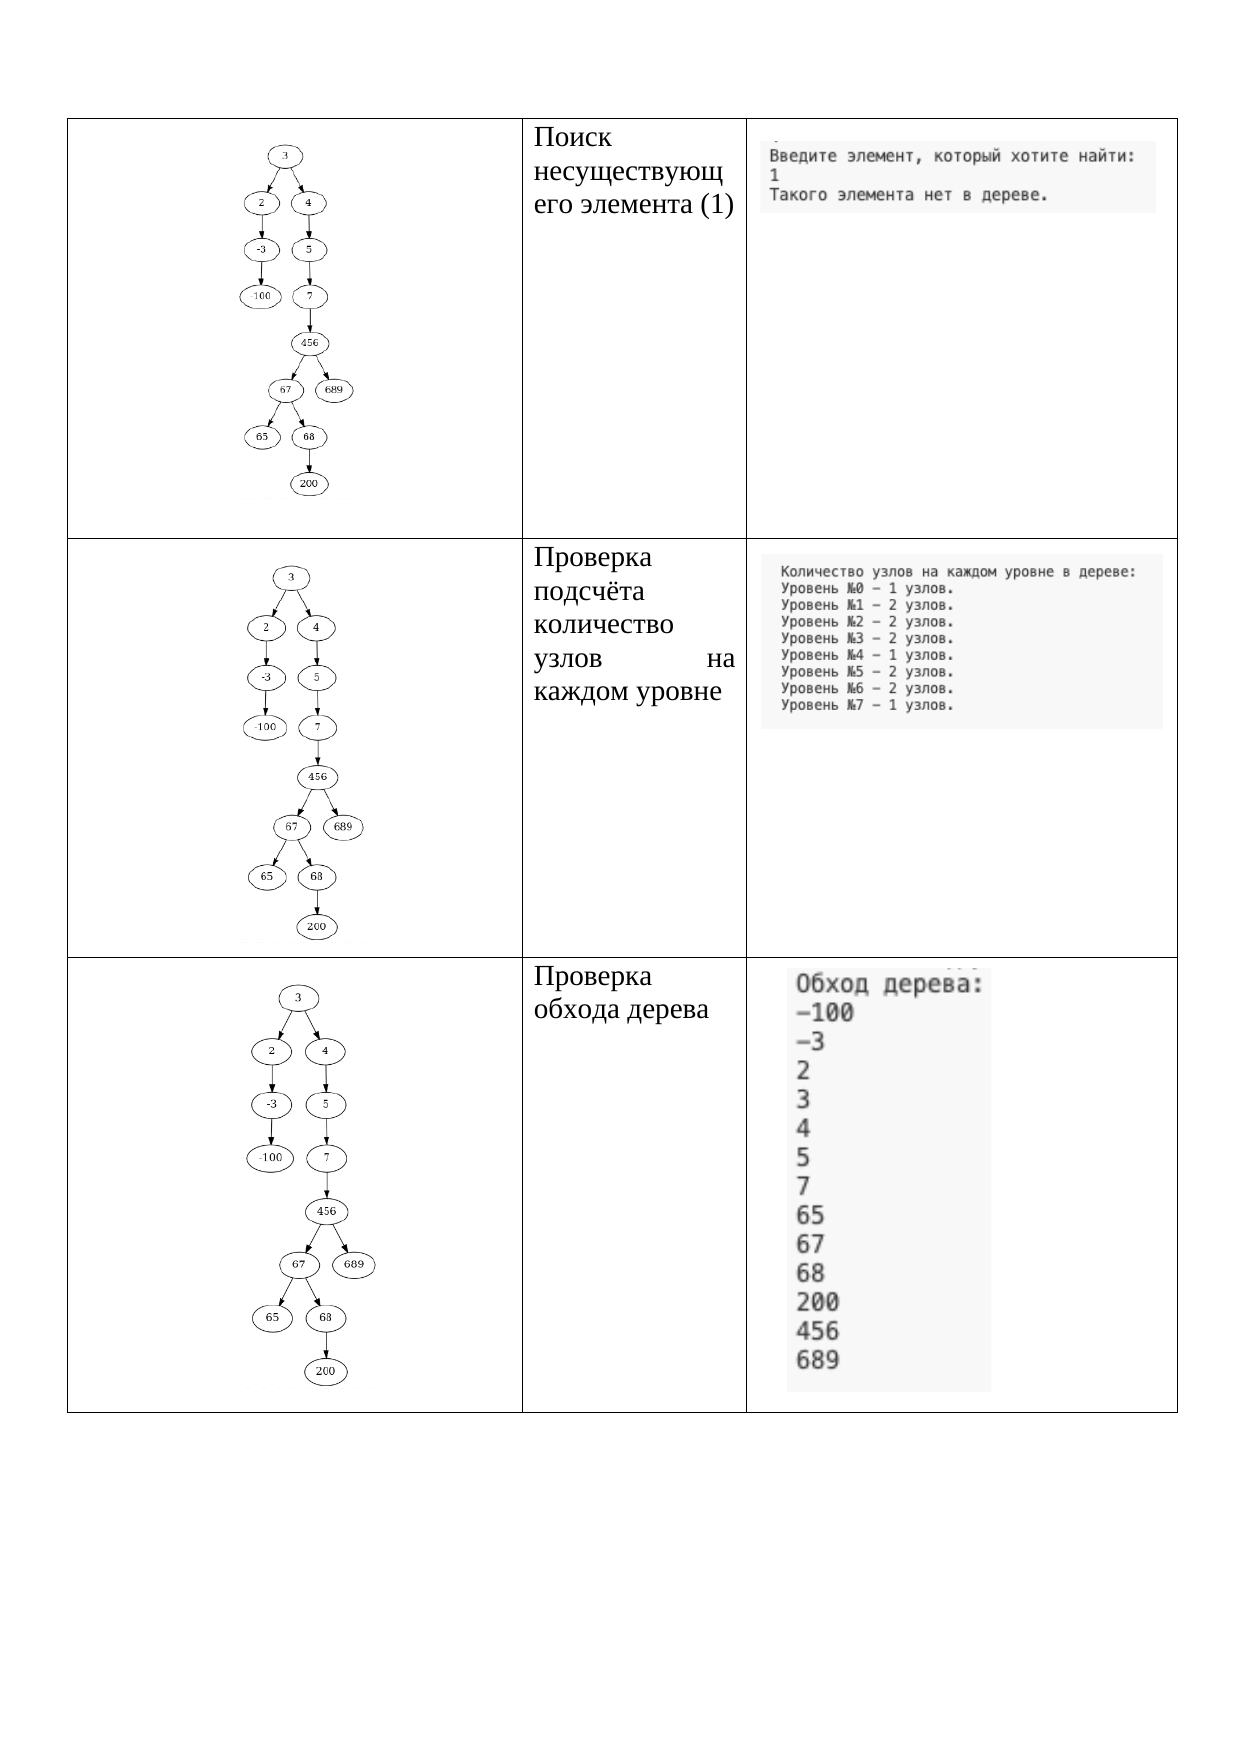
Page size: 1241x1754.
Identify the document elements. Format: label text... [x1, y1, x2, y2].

table_cell [747, 958, 1177, 1412]
table_cell [68, 119, 522, 538]
table_cell [68, 539, 522, 957]
table_cell Поиск несуществующего элемента (1) [523, 119, 746, 538]
picture [761, 554, 1163, 729]
picture [760, 141, 1157, 213]
picture [786, 968, 992, 1392]
table_cell [747, 539, 1177, 957]
picture [190, 548, 404, 945]
table_cell Проверка подсчёта количество узлов на каждом уровне [523, 539, 746, 957]
table_cell [68, 958, 522, 1412]
picture [190, 967, 418, 1391]
table_cell Проверка обхода дерева [523, 958, 746, 1412]
picture [190, 128, 391, 501]
table_cell [747, 119, 1177, 538]
